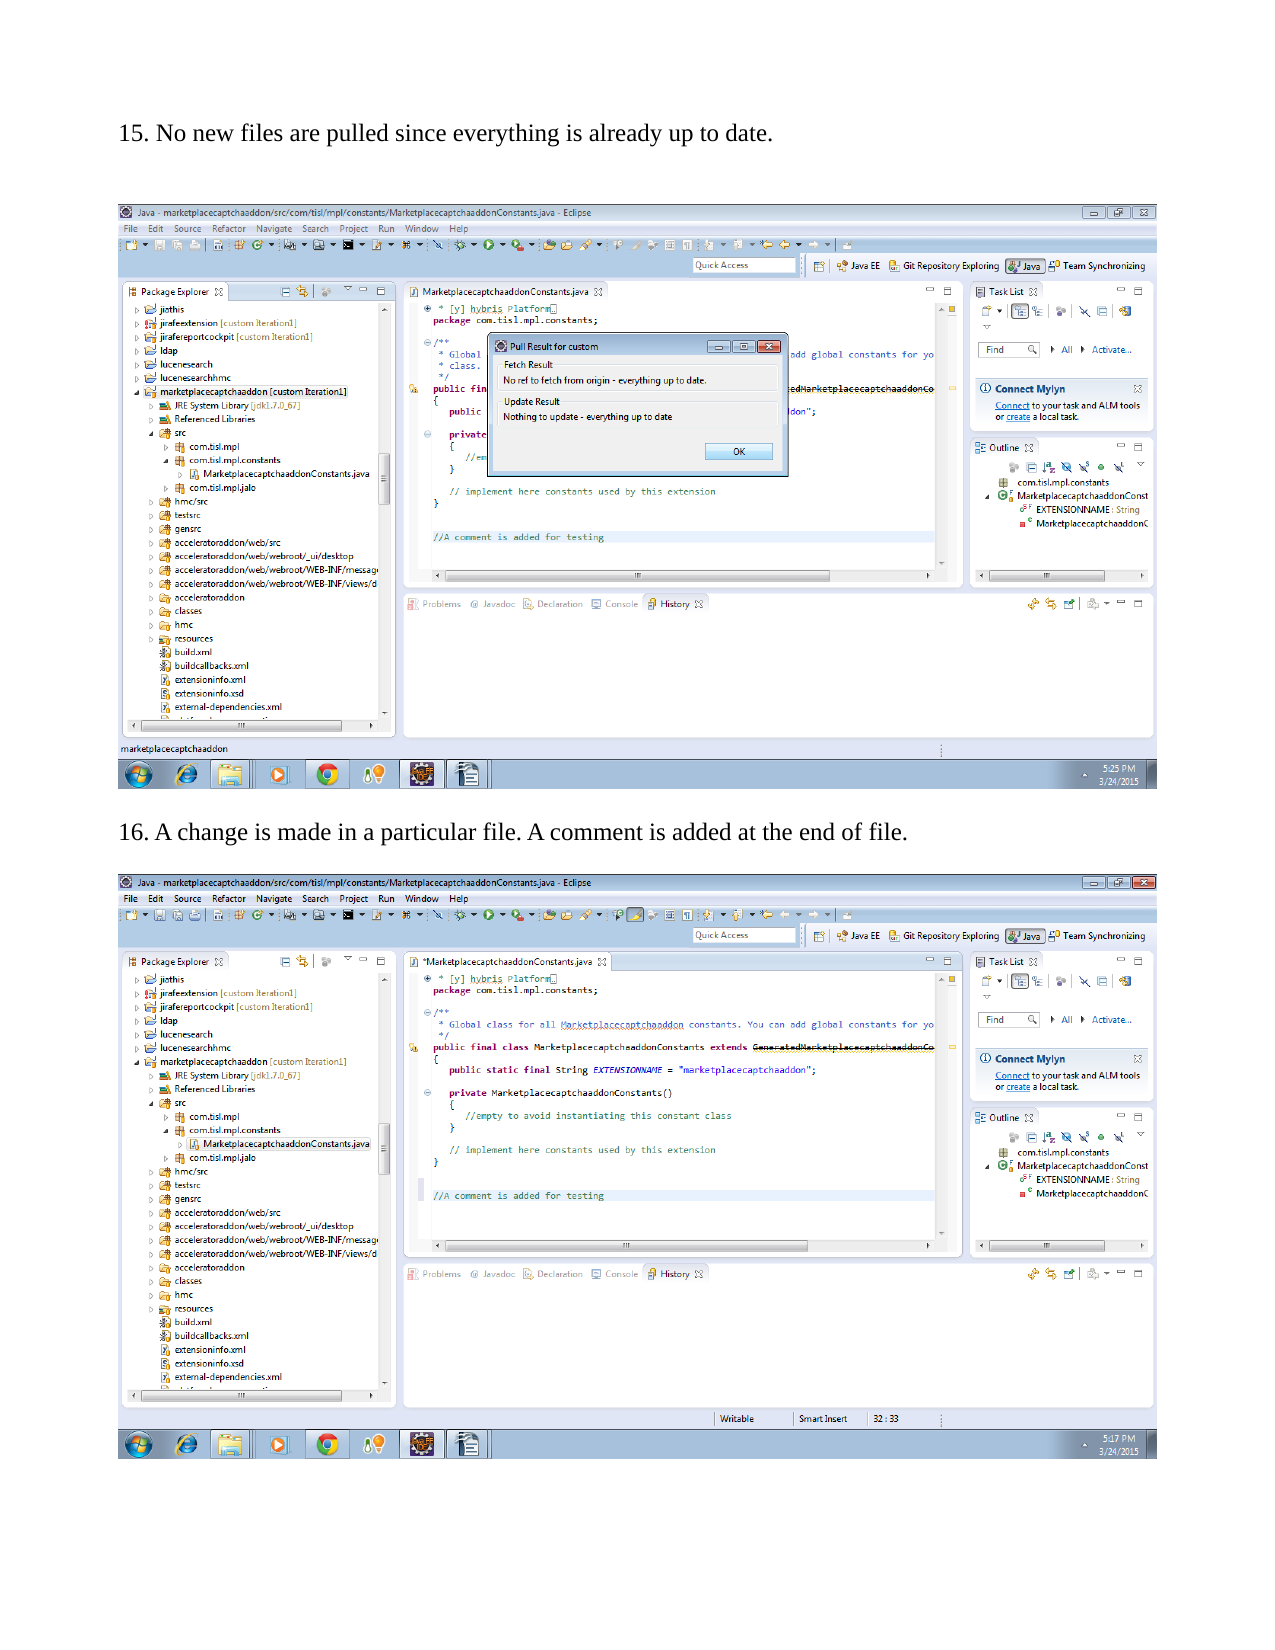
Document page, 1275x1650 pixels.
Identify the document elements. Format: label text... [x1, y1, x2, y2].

text 15. No new files are pulled since everything is already up to date. [118, 118, 1157, 147]
text 16. A change is made in a particular file. A comment is added at the end of file. [118, 817, 1157, 846]
picture [118, 874, 1157, 1459]
picture [118, 204, 1157, 789]
